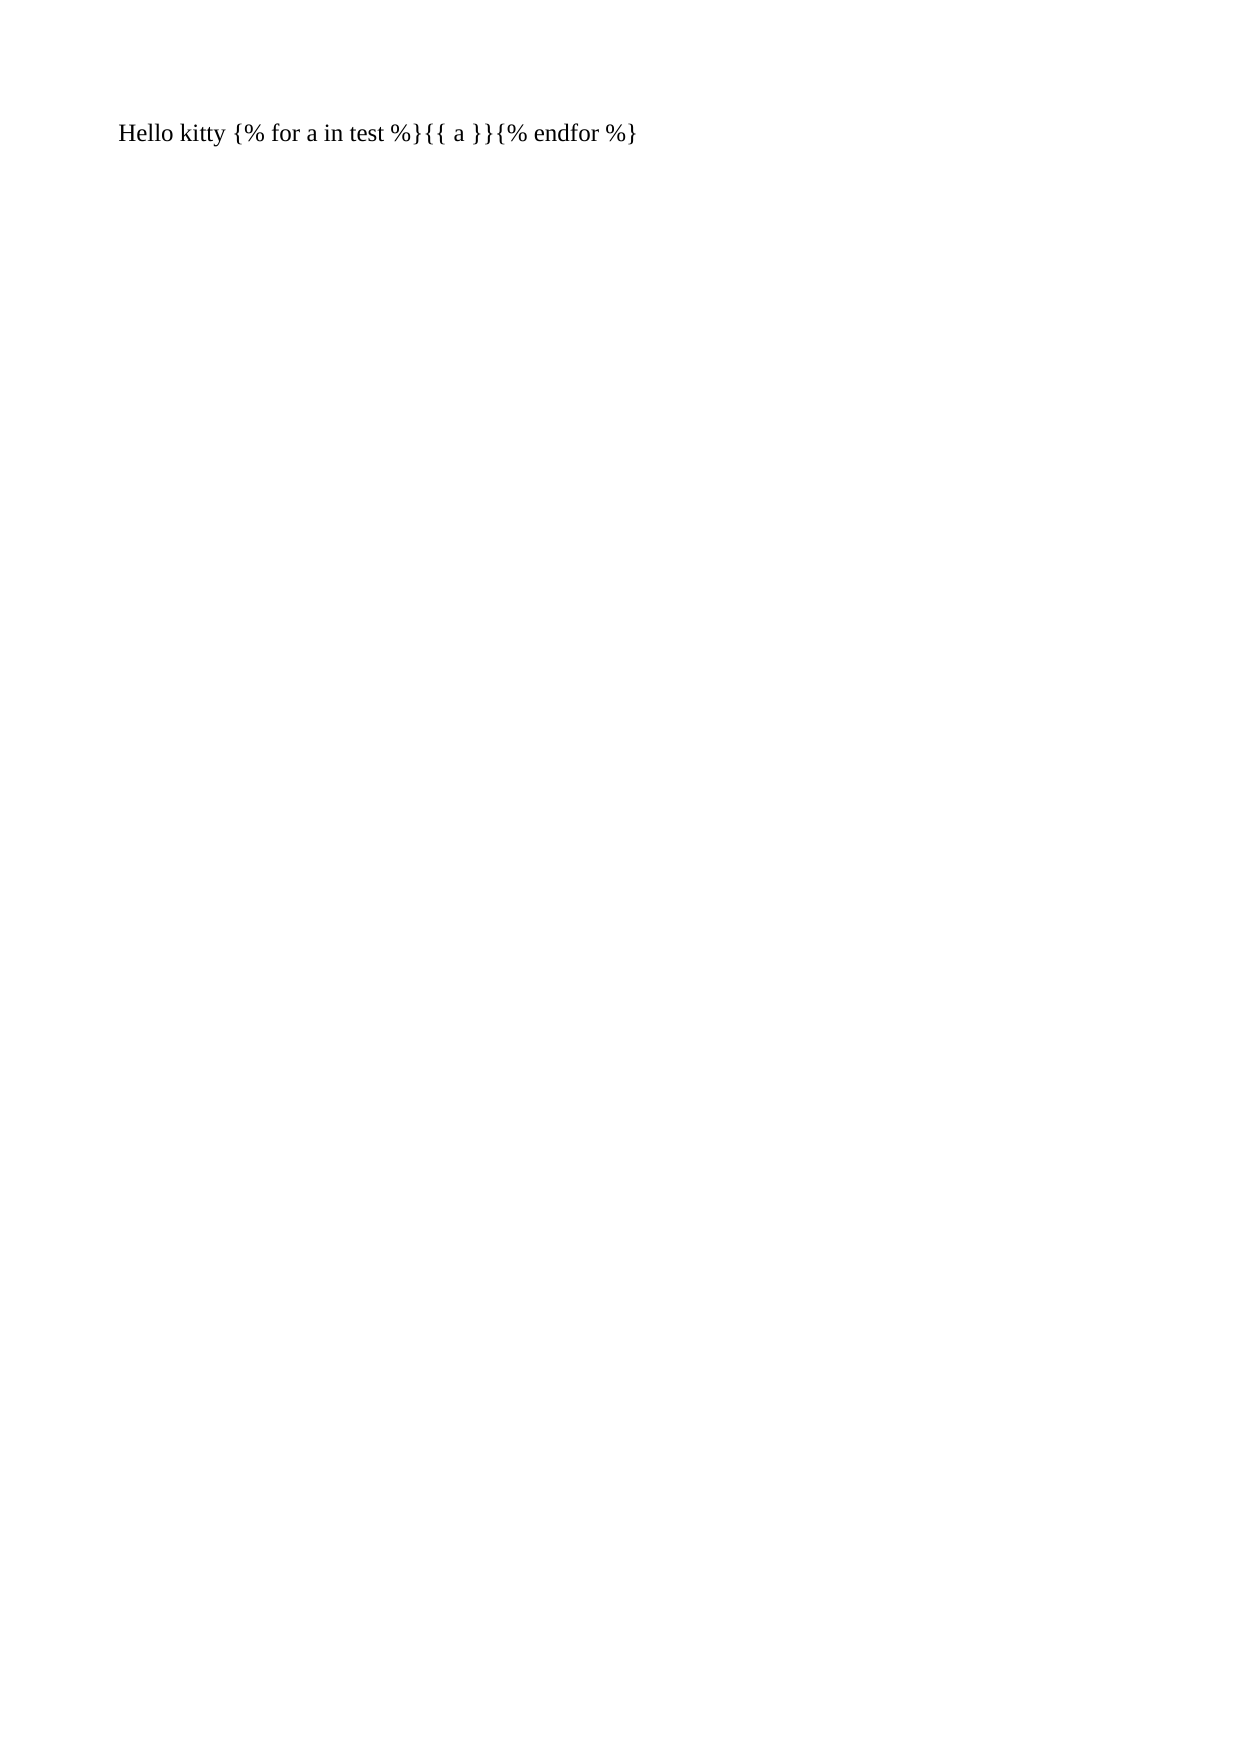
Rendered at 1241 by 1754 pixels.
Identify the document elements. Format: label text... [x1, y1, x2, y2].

text Hello kitty {% for a in test %}{{ a }}{% endfor %} [118, 118, 1122, 147]
